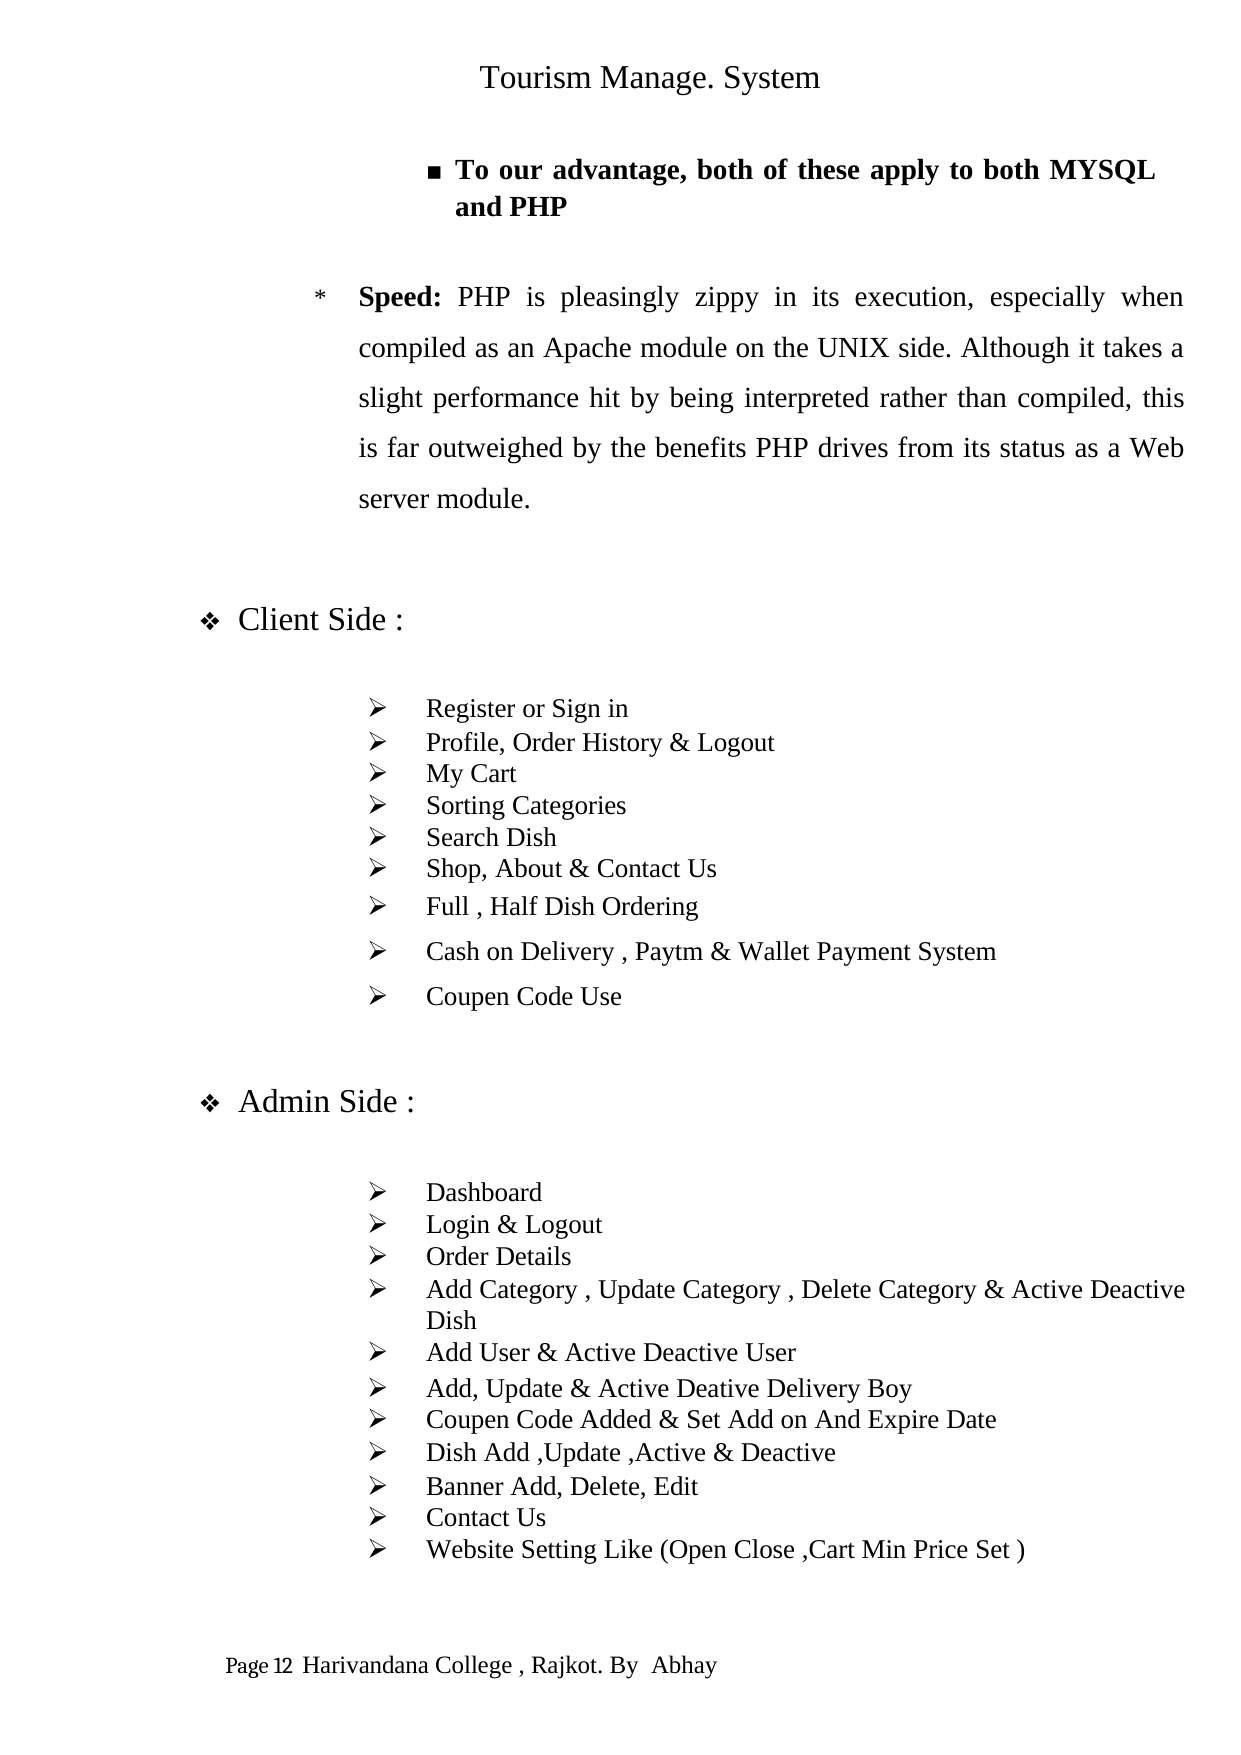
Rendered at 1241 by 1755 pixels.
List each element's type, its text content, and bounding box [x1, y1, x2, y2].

list My Cart [367, 757, 1195, 789]
list Sorting Categories [367, 789, 1195, 820]
list Add Category , Update Category , Delete Category & Active Deactive Dish [367, 1273, 1195, 1335]
list Contact Us [367, 1502, 1195, 1533]
list Add User & Active Deactive User [367, 1336, 1195, 1367]
list Shop, About & Contact Us [367, 852, 1195, 883]
list To our advantage, both of these apply to both MYSQL and PHP [426, 152, 1161, 223]
list Cash on Delivery , Paytm & Wallet Payment System [367, 935, 1195, 966]
list Register or Sign in [367, 692, 1195, 723]
list Add, Update & Active Deative Delivery Boy [367, 1372, 1195, 1403]
list Login & Logout [367, 1208, 1195, 1239]
list Search Dish [367, 821, 1195, 852]
list Order Details [367, 1239, 1195, 1271]
list Client Side : [200, 600, 1195, 638]
list Coupen Code Added & Set Add on And Expire Date [367, 1403, 1195, 1434]
list Admin Side : [200, 1082, 1195, 1120]
list Dashboard [367, 1176, 1195, 1208]
list Website Setting Like (Open Close ,Cart Min Price Set ) [367, 1533, 1195, 1564]
list Coupen Code Use [367, 980, 1195, 1011]
list Full , Half Dish Ordering [367, 890, 1195, 921]
list Profile, Order History & Logout [367, 726, 1195, 757]
list Speed: PHP is pleasingly zippy in its execution, especially when compiled as an Apache module on the UNIX side. Although it takes a slight performance hit by being interpreted rather than compiled, this is far outweighed by the benefits PHP drives from its status as a Web server module. [314, 279, 1184, 514]
list Banner Add, Delete, Edit [367, 1470, 1195, 1501]
list Dish Add ,Update ,Active & Deactive [367, 1437, 1195, 1468]
